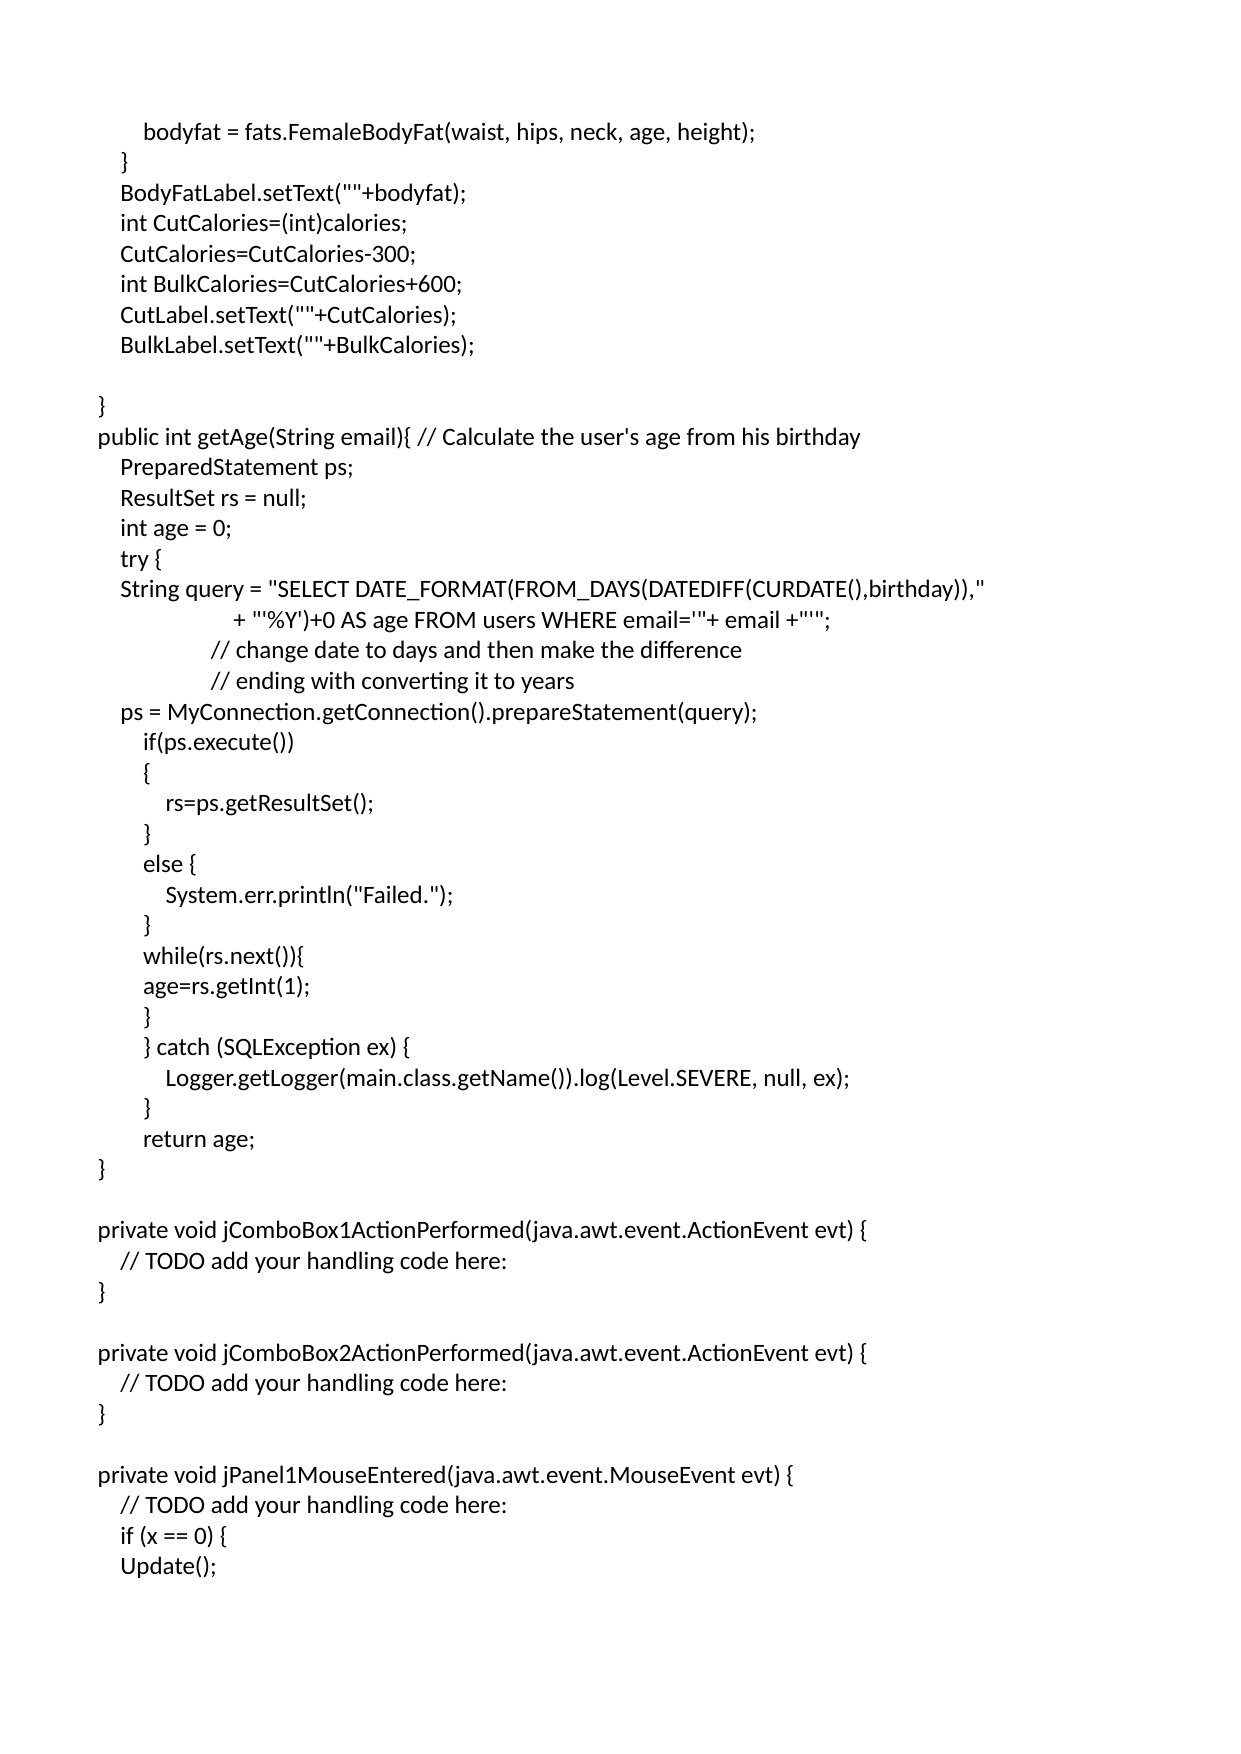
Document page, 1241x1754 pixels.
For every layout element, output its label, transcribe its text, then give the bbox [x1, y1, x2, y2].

text private void jPanel1MouseEntered(java.awt.event.MouseEvent evt) { [75, 1459, 1067, 1489]
text } [75, 1398, 1067, 1428]
text } [75, 1153, 1067, 1184]
text else { [75, 848, 1067, 879]
text System.err.println("Failed."); [75, 879, 1067, 909]
text Logger.getLogger(main.class.getName()).log(Level.SEVERE, null, ex); [75, 1062, 1067, 1092]
text public int getAge(String email){ // Calculate the user's age from his birthday [75, 421, 1067, 452]
text Update(); [75, 1550, 1067, 1581]
text + "'%Y')+0 AS age FROM users WHERE email='"+ email +"'"; [75, 604, 1067, 635]
text while(rs.next()){ [75, 940, 1067, 970]
text String query = "SELECT DATE_FORMAT(FROM_DAYS(DATEDIFF(CURDATE(),birthday))," [75, 574, 1067, 604]
text private void jComboBox2ActionPerformed(java.awt.event.ActionEvent evt) { [75, 1337, 1067, 1367]
text // TODO add your handling code here: [75, 1489, 1067, 1520]
text ps = MyConnection.getConnection().prepareStatement(query); [75, 696, 1067, 726]
text if(ps.execute()) [75, 726, 1067, 757]
text BodyFatLabel.setText(""+bodyfat); [75, 177, 1067, 207]
text // TODO add your handling code here: [75, 1367, 1067, 1398]
text } [75, 1276, 1067, 1306]
text private void jComboBox1ActionPerformed(java.awt.event.ActionEvent evt) { [75, 1214, 1067, 1245]
text int age = 0; [75, 513, 1067, 543]
text if (x == 0) { [75, 1520, 1067, 1550]
text } [75, 818, 1067, 848]
text age=rs.getInt(1); [75, 970, 1067, 1001]
text int CutCalories=(int)calories; [75, 207, 1067, 238]
text } [75, 146, 1067, 177]
text bodyfat = fats.FemaleBodyFat(waist, hips, neck, age, height); [75, 116, 1067, 146]
text return age; [75, 1123, 1067, 1153]
text rs=ps.getResultSet(); [75, 787, 1067, 818]
text BulkLabel.setText(""+BulkCalories); [75, 329, 1067, 360]
text CutLabel.setText(""+CutCalories); [75, 299, 1067, 329]
text } [75, 1001, 1067, 1031]
text ResultSet rs = null; [75, 482, 1067, 513]
text } catch (SQLException ex) { [75, 1031, 1067, 1062]
text // TODO add your handling code here: [75, 1245, 1067, 1276]
text } [75, 909, 1067, 940]
text int BulkCalories=CutCalories+600; [75, 268, 1067, 299]
text // change date to days and then make the difference [75, 635, 1067, 665]
text // ending with converting it to years [75, 665, 1067, 696]
text try { [75, 543, 1067, 574]
text } [75, 1092, 1067, 1123]
text } [75, 391, 1067, 421]
text PreparedStatement ps; [75, 452, 1067, 482]
text { [75, 757, 1067, 787]
text CutCalories=CutCalories-300; [75, 238, 1067, 268]
